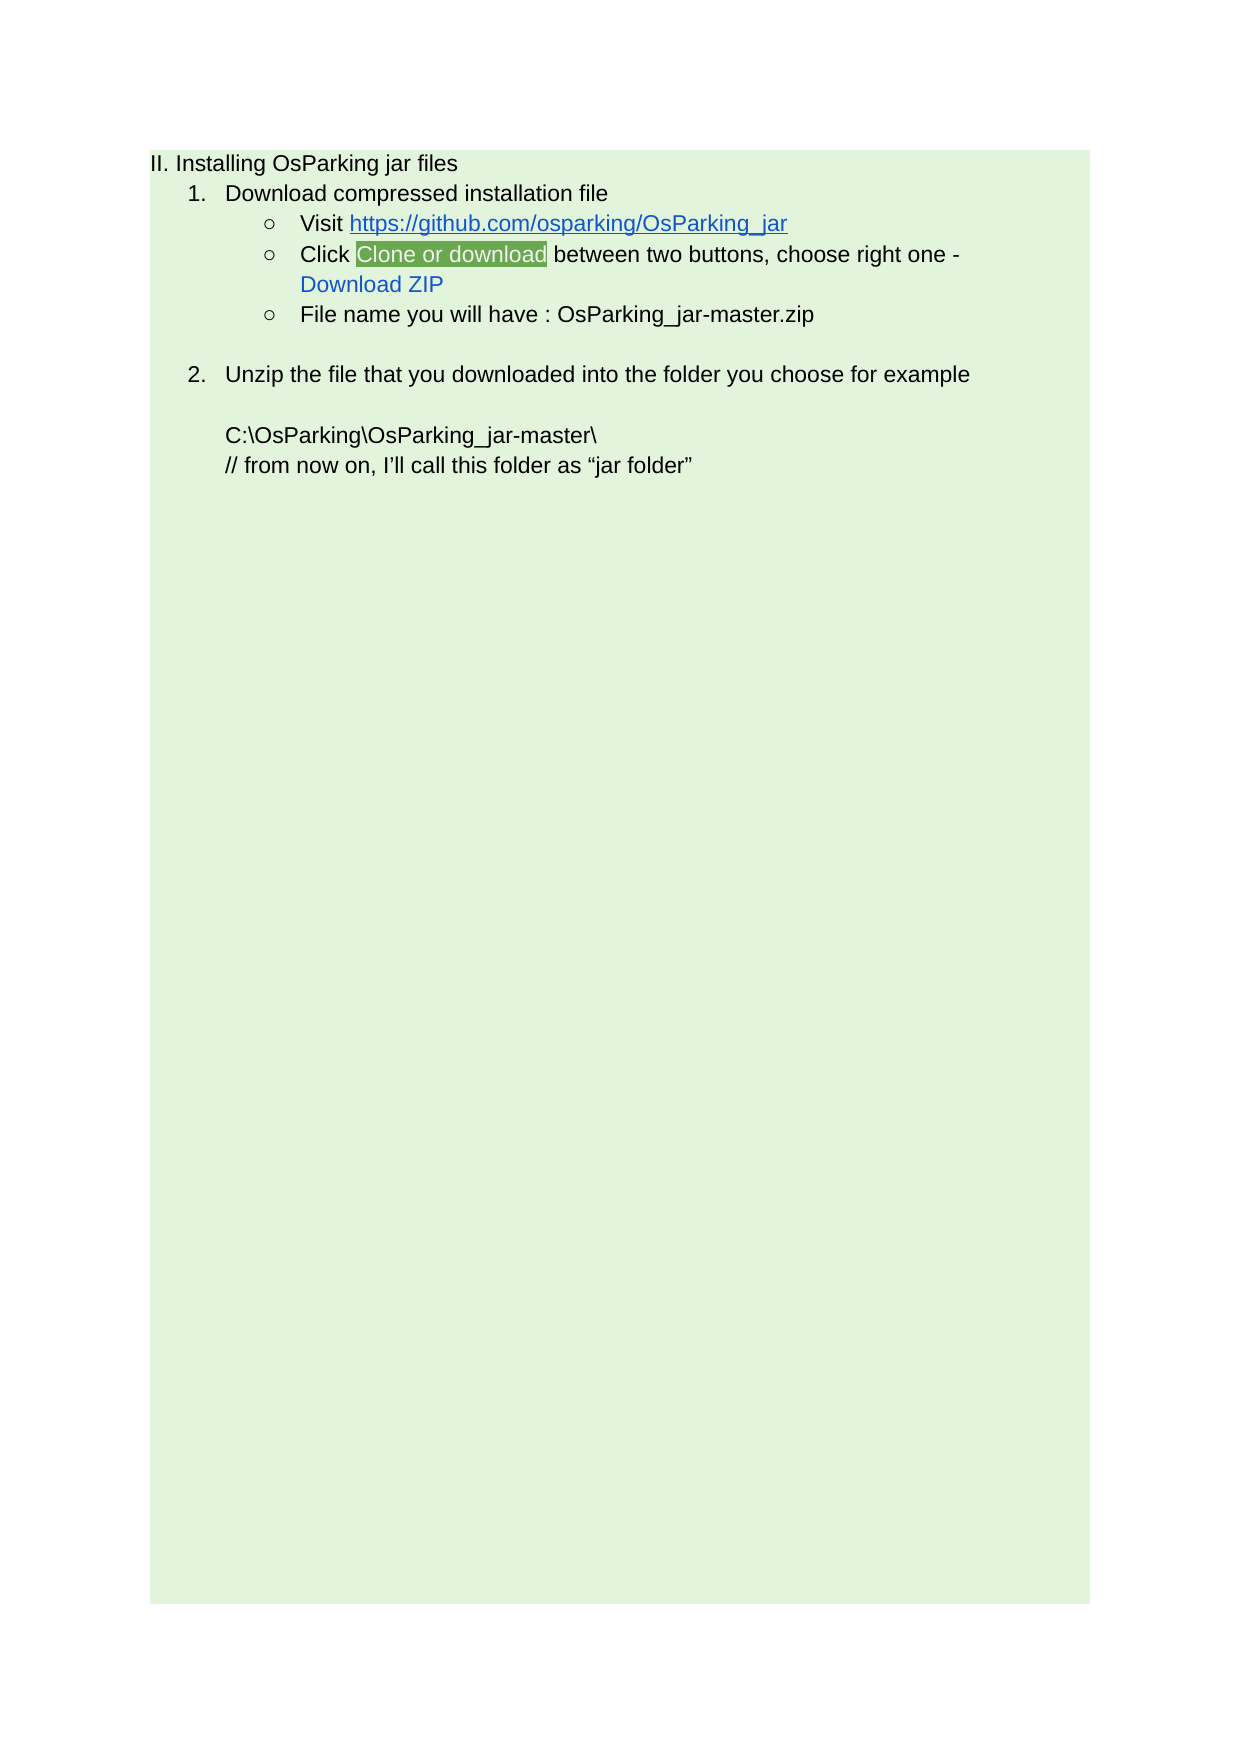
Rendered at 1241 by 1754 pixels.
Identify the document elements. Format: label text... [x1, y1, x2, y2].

list Unzip the file that you downloaded into the folder you choose for example C:\OsParking\OsParking_jar-master\ // from now on, I’ll call this folder as “jar folder” [187, 361, 1090, 478]
list Download compressed installation file [187, 180, 1090, 207]
list Visit https://github.com/osparking/OsParking_jar [262, 210, 1090, 237]
list Click Clone or download between two buttons, choose right one - Download ZIP [262, 241, 1090, 297]
text II. Installing OsParking jar files [150, 150, 1090, 176]
list File name you will have : OsParking_jar-master.zip [262, 301, 1090, 358]
